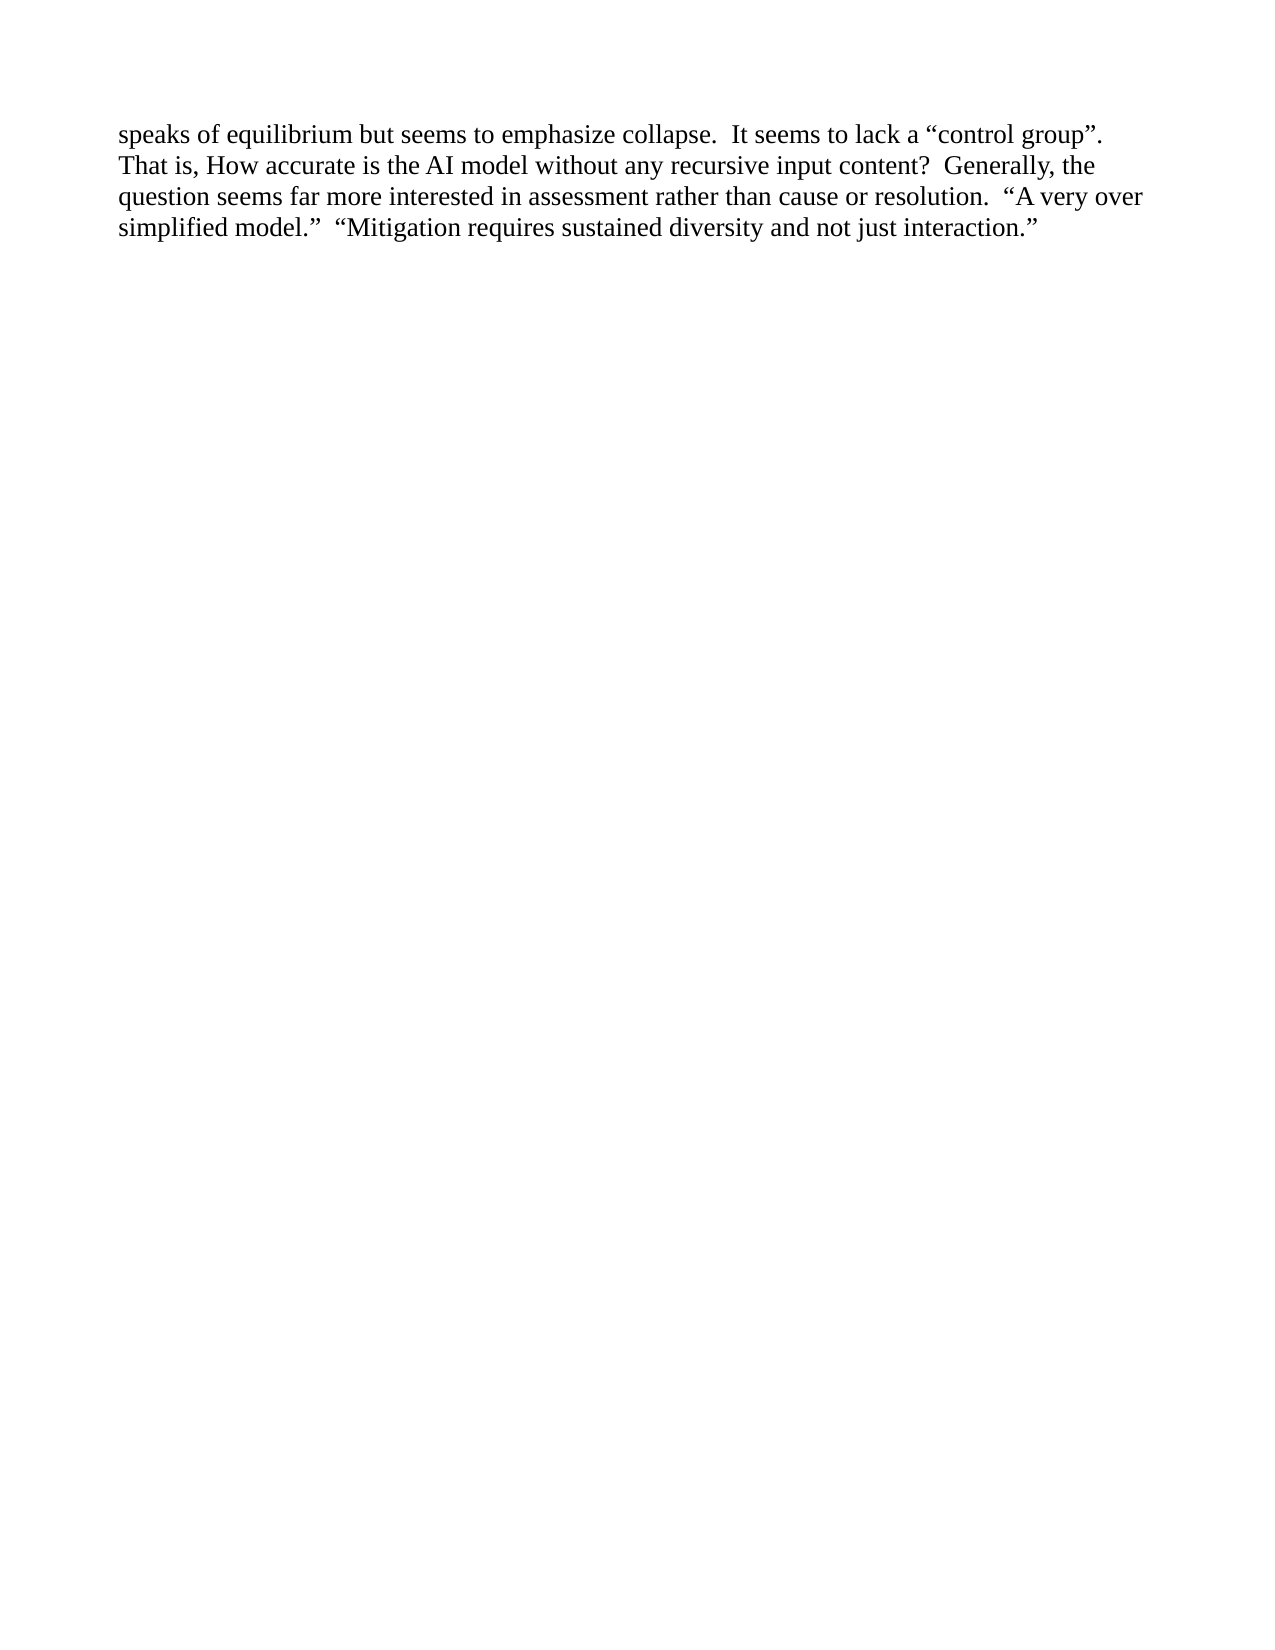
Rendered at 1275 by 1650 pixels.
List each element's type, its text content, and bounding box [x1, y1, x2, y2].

text speaks of equilibrium but seems to emphasize collapse. It seems to lack a “control group”. That is, How accurate is the AI model without any recursive input content? Generally, the question seems far more interested in assessment rather than cause or resolution. “A very over simplified model.” “Mitigation requires sustained diversity and not just interaction.” [118, 118, 1157, 243]
